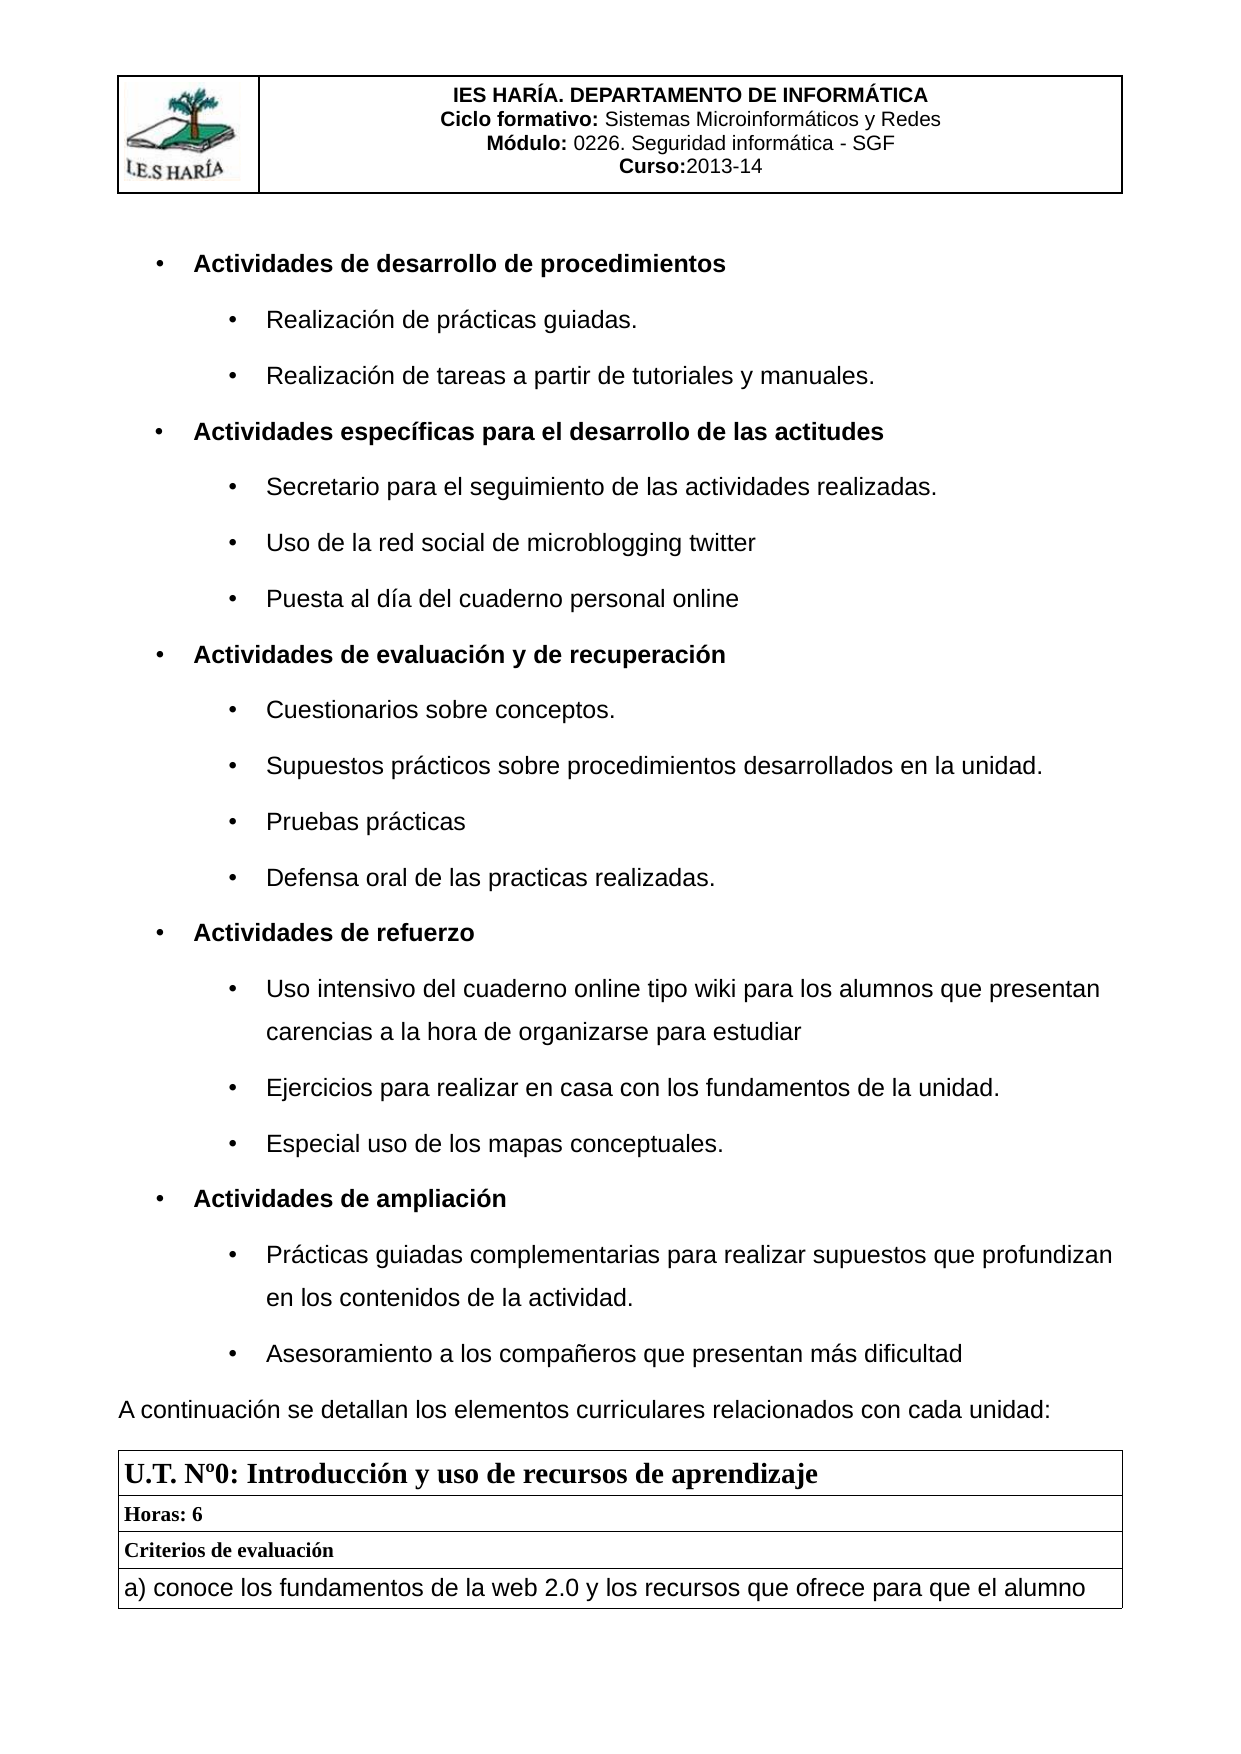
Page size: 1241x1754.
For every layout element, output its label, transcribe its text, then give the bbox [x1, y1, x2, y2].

list Uso intensivo del cuaderno online tipo wiki para los alumnos que presentan carencias a la hora de organizarse para estudiar [228, 974, 1122, 1046]
table_cell a) conoce los fundamentos de la web 2.0 y los recursos que ofrece para que el alumno [119, 1569, 1122, 1608]
table_cell Horas: 6 [119, 1496, 1122, 1531]
list Actividades de desarrollo de procedimientos [156, 249, 1122, 278]
list Defensa oral de las practicas realizadas. [228, 862, 1122, 891]
text A continuación se detallan los elementos curriculares relacionados con cada unidad: [118, 1394, 1122, 1423]
list Realización de tareas a partir de tutoriales y manuales. [228, 361, 1122, 390]
list Prácticas guiadas complementarias para realizar supuestos que profundizan en los contenidos de la actividad. [228, 1240, 1122, 1312]
list Asesoramiento a los compañeros que presentan más dificultad [228, 1339, 1122, 1368]
list Uso de la red social de microblogging twitter [228, 528, 1122, 557]
list Especial uso de los mapas conceptuales. [228, 1128, 1122, 1157]
table_cell Criterios de evaluación [119, 1532, 1122, 1567]
list Actividades de evaluación y de recuperación [156, 639, 1122, 668]
list Cuestionarios sobre conceptos. [228, 695, 1122, 724]
table_header U.T. Nº0: Introducción y uso de recursos de aprendizaje [119, 1451, 1122, 1495]
picture [123, 82, 241, 181]
list Ejercicios para realizar en casa con los fundamentos de la unidad. [228, 1073, 1122, 1102]
list Pruebas prácticas [228, 807, 1122, 836]
list Realización de prácticas guiadas. [228, 305, 1122, 334]
list Actividades de ampliación [156, 1184, 1122, 1213]
list Puesta al día del cuaderno personal online [228, 584, 1122, 613]
list Secretario para el seguimiento de las actividades realizadas. [228, 472, 1122, 501]
list Actividades de refuerzo [156, 918, 1122, 947]
list Actividades específicas para el desarrollo de las actitudes [154, 417, 1122, 446]
list Supuestos prácticos sobre procedimientos desarrollados en la unidad. [228, 751, 1122, 780]
